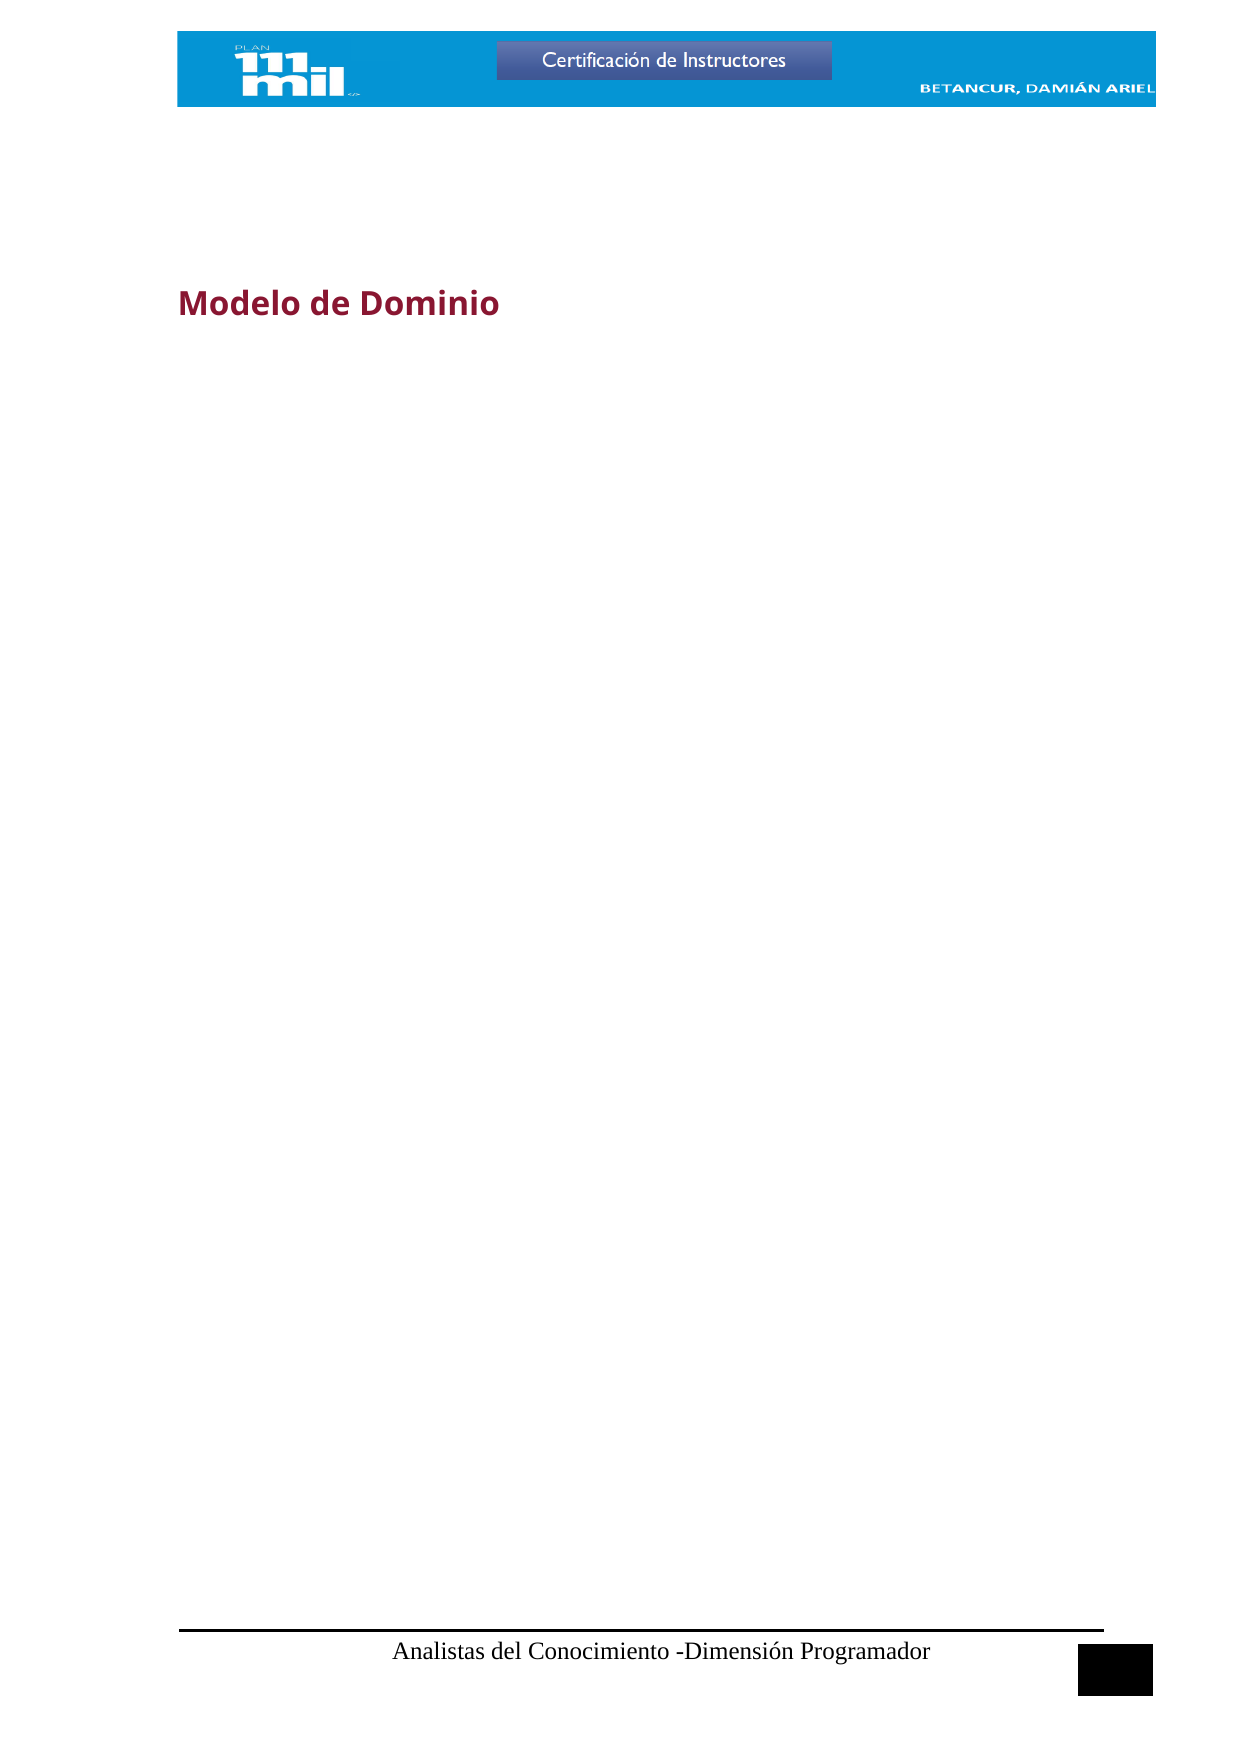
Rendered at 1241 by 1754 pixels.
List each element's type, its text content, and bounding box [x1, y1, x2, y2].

subtitle Modelo de Dominio [177, 279, 1152, 325]
